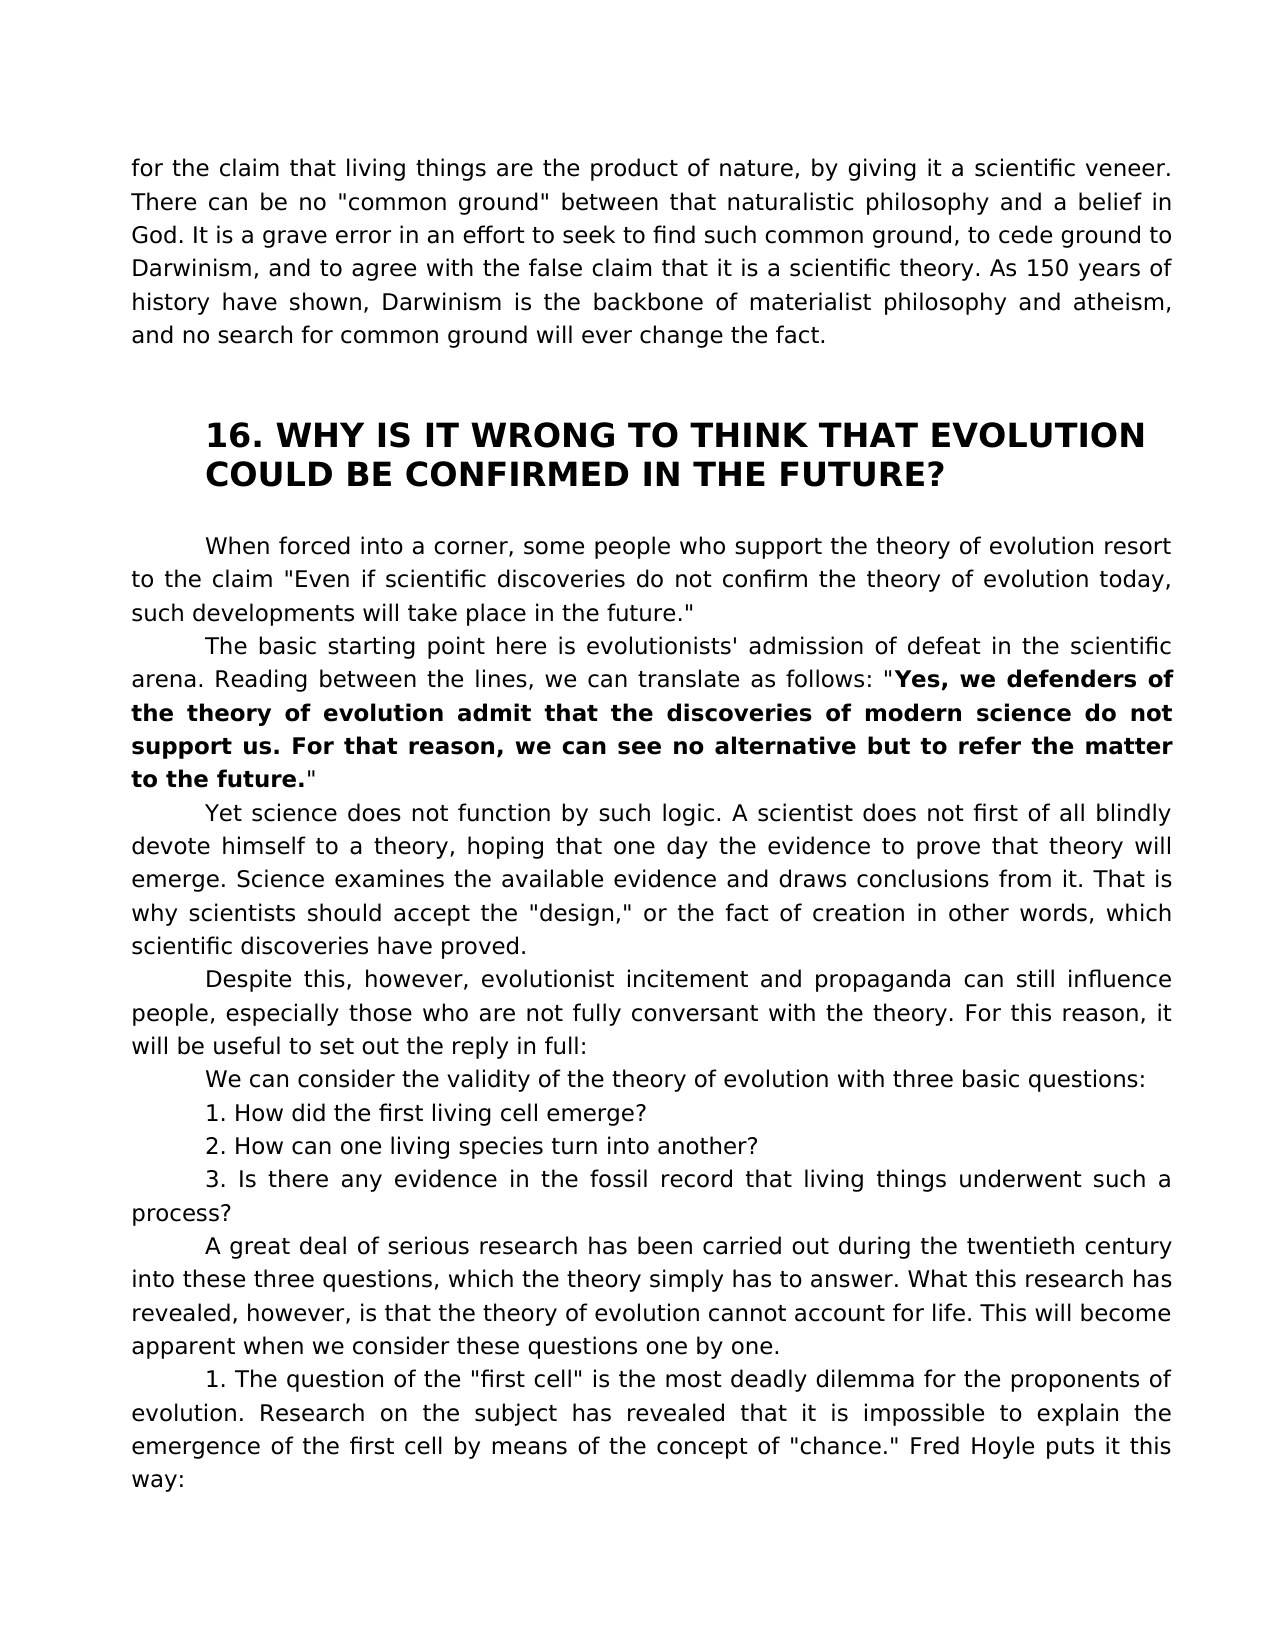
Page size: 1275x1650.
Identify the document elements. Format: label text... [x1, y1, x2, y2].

text When forced into a corner, some people who support the theory of evolution resort to the claim "Even if scientific discoveries do not confirm the theory of evolution today, such developments will take place in the future." [131, 528, 1174, 628]
text Despite this, however, evolutionist incitement and propaganda can still influence people, especially those who are not fully conversant with the theory. For this reason, it will be useful to set out the reply in full: [131, 961, 1174, 1061]
text Yet science does not function by such logic. A scientist does not first of all blindly devote himself to a theory, hoping that one day the evidence to prove that theory will emerge. Science examines the available evidence and draws conclusions from it. That is why scientists should accept the "design," or the fact of creation in other words, which scientific discoveries have proved. [131, 794, 1174, 961]
text 2. How can one living species turn into another? [131, 1128, 1174, 1161]
text 16. WHY IS IT WRONG TO THINK THAT EVOLUTION [131, 417, 1174, 456]
text The basic starting point here is evolutionists' admission of defeat in the scientific arena. Reading between the lines, we can translate as follows: "Yes, we defenders of the theory of evolution admit that the discoveries of modern science do not support us. For that reason, we can see no alternative but to refer the matter to the future." [131, 628, 1174, 794]
text COULD BE CONFIRMED IN THE FUTURE? [131, 456, 1174, 494]
text for the claim that living things are the product of nature, by giving it a scientific veneer. There can be no "common ground" between that naturalistic philosophy and a belief in God. It is a grave error in an effort to seek to find such common ground, to cede ground to Darwinism, and to agree with the false claim that it is a scientific theory. As 150 years of history have shown, Darwinism is the backbone of materialist philosophy and atheism, and no search for common ground will ever change the fact. [131, 150, 1174, 350]
text 1. How did the first living cell emerge? [131, 1094, 1174, 1128]
text 3. Is there any evidence in the fossil record that living things underwent such a process? [131, 1161, 1174, 1228]
text We can consider the validity of the theory of evolution with three basic questions: [131, 1061, 1174, 1094]
text A great deal of serious research has been carried out during the twentieth century into these three questions, which the theory simply has to answer. What this research has revealed, however, is that the theory of evolution cannot account for life. This will become apparent when we consider these questions one by one. [131, 1228, 1174, 1361]
text 1. The question of the "first cell" is the most deadly dilemma for the proponents of evolution. Research on the subject has revealed that it is impossible to explain the emergence of the first cell by means of the concept of "chance." Fred Hoyle puts it this way: [131, 1361, 1174, 1494]
